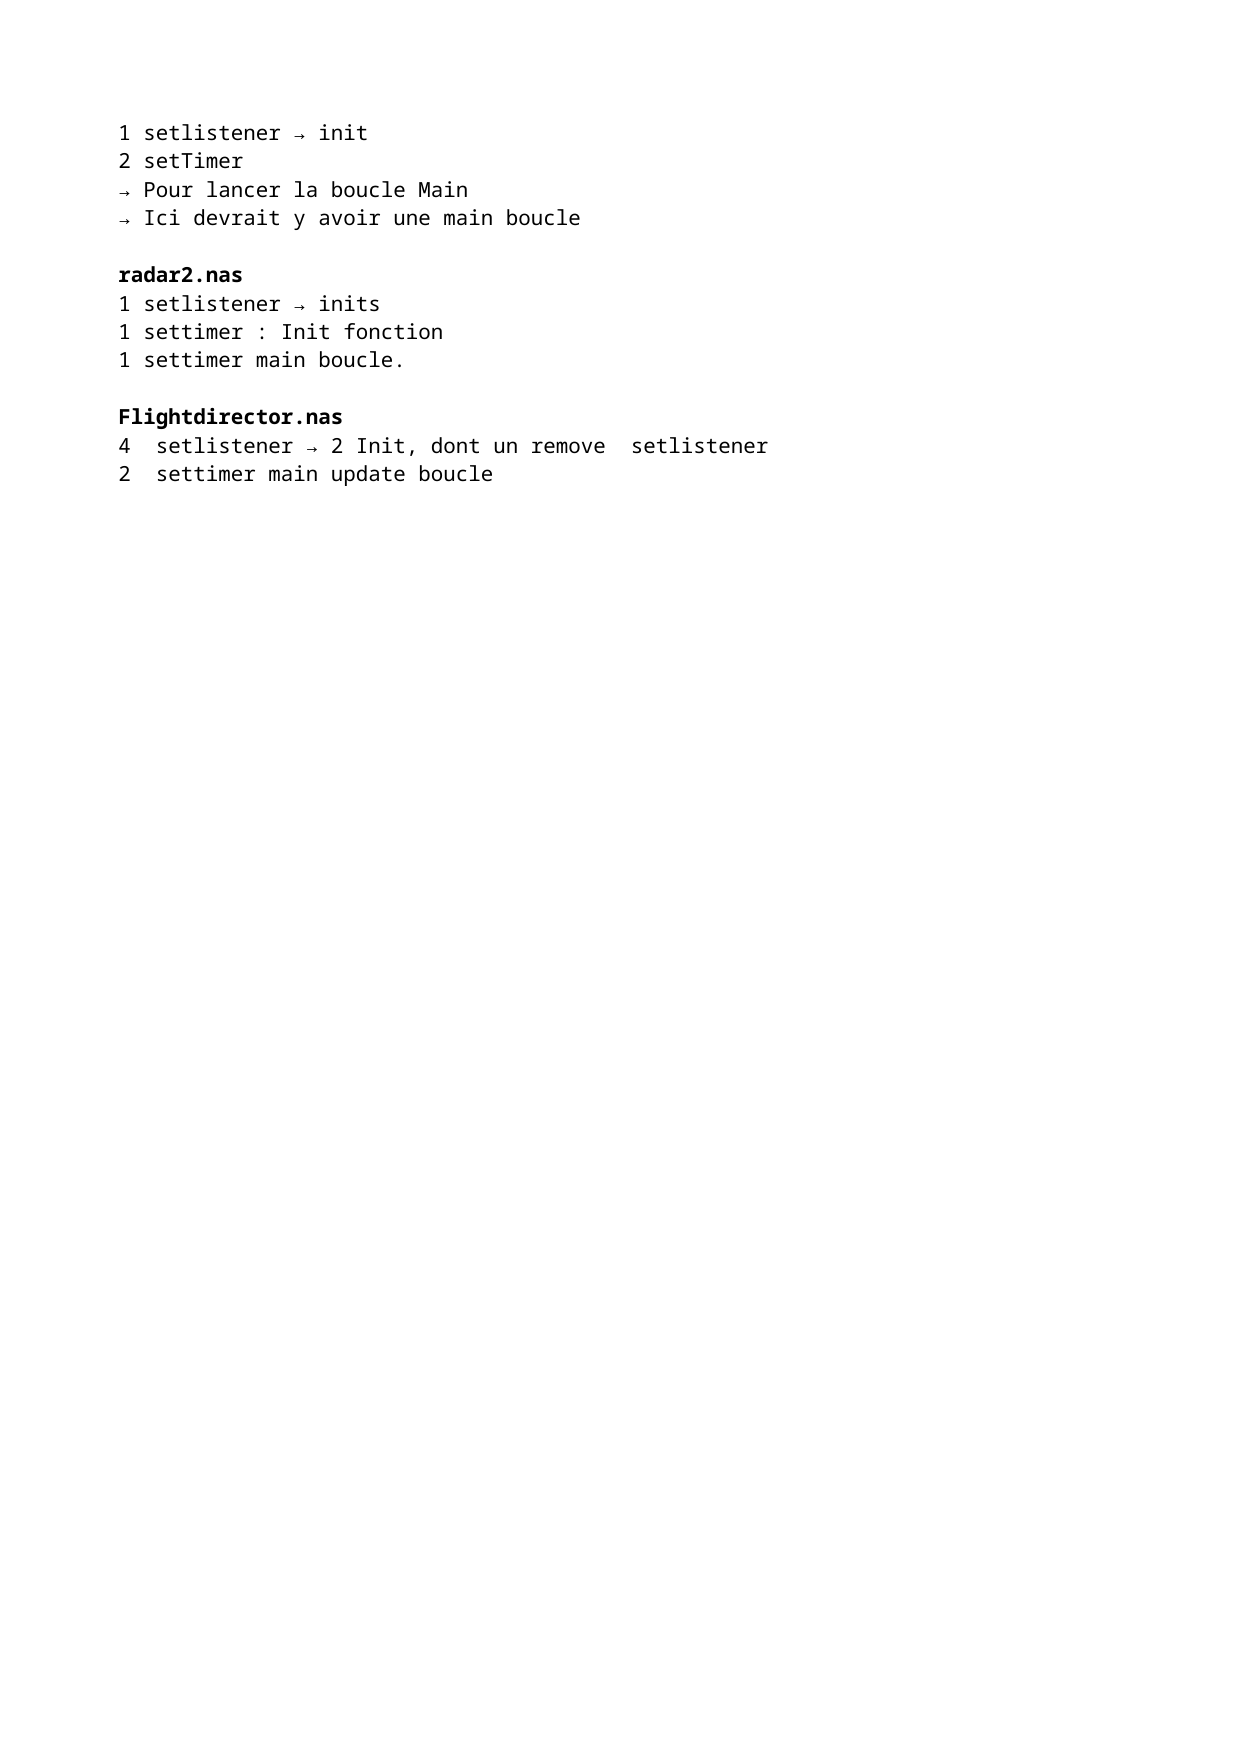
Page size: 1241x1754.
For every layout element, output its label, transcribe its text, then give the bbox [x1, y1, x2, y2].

text 2 setTimer [118, 147, 1122, 175]
text Flightdirector.nas [118, 402, 1122, 431]
text 2 settimer main update boucle [118, 459, 1122, 488]
text 1 settimer : Init fonction [118, 317, 1122, 346]
text → Pour lancer la boucle Main [118, 175, 1122, 203]
text radar2.nas [118, 260, 1122, 289]
text 4 setlistener → 2 Init, dont un remove setlistener [118, 431, 1122, 459]
text 1 settimer main boucle. [118, 346, 1122, 374]
text 1 setlistener → init [118, 118, 1122, 147]
text 1 setlistener → inits [118, 289, 1122, 317]
text → Ici devrait y avoir une main boucle [118, 203, 1122, 232]
